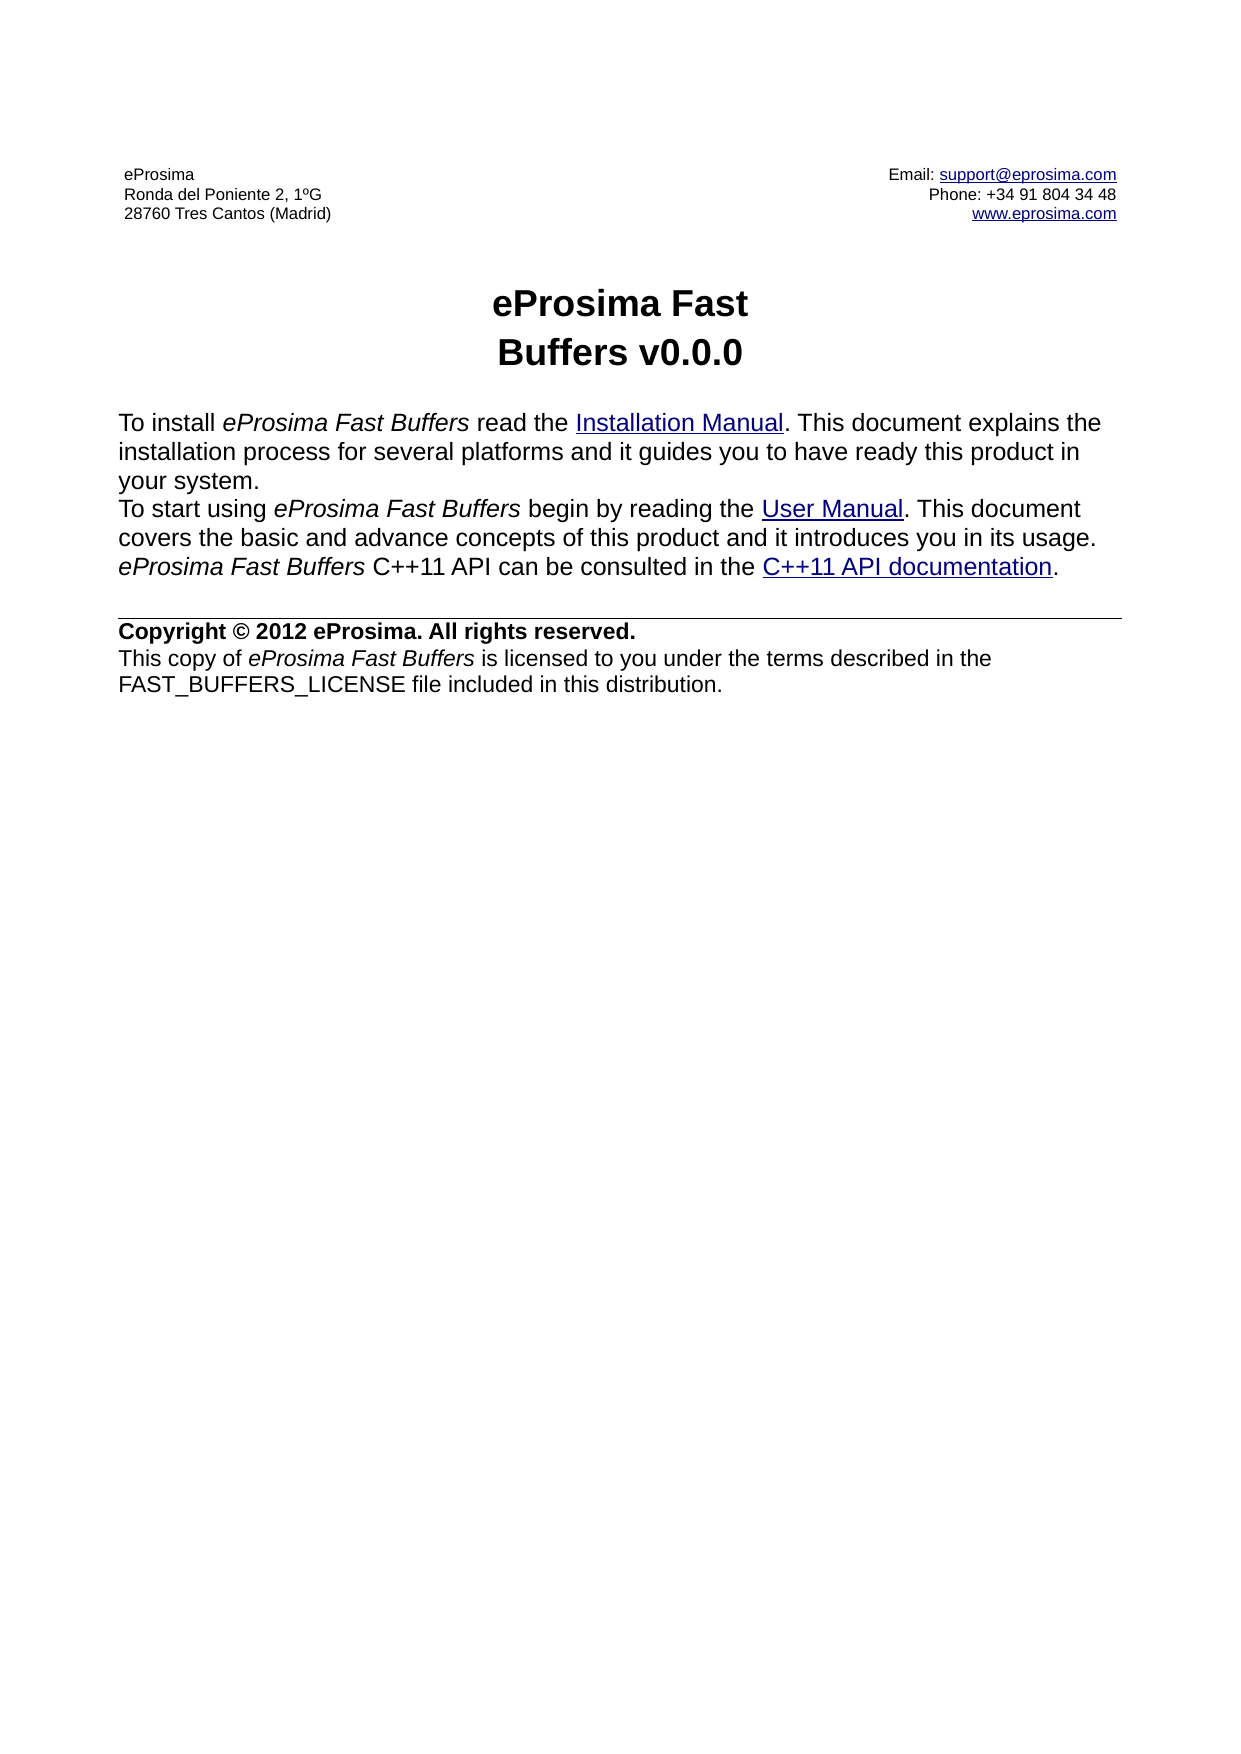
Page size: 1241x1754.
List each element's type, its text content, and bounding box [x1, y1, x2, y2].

table_header eProsima Ronda del Poniente 2, 1ºG 28760 Tres Cantos (Madrid) [118, 159, 453, 379]
text To start using eProsima Fast Buffers begin by reading the User Manual. This document covers the basic and advance concepts of this product and it introduces you in its usage. [118, 494, 1122, 552]
text To install eProsima Fast Buffers read the Installation Manual. This document explains the installation process for several platforms and it guides you to have ready this product in your system. [118, 408, 1122, 494]
text eProsima Fast Buffers C++11 API can be consulted in the C++11 API documentation. [118, 552, 1122, 581]
table_header eProsima Fast Buffers v0.0.0 [453, 159, 787, 379]
text Copyright © 2012 eProsima. All rights reserved. [118, 619, 1122, 644]
table_header Email: support@eprosima.com Phone: +34 91 804 34 48 www.eprosima.com [788, 159, 1122, 379]
text This copy of eProsima Fast Buffers is licensed to you under the terms described in the FAST_BUFFERS_LICENSE file included in this distribution. [118, 644, 1122, 697]
